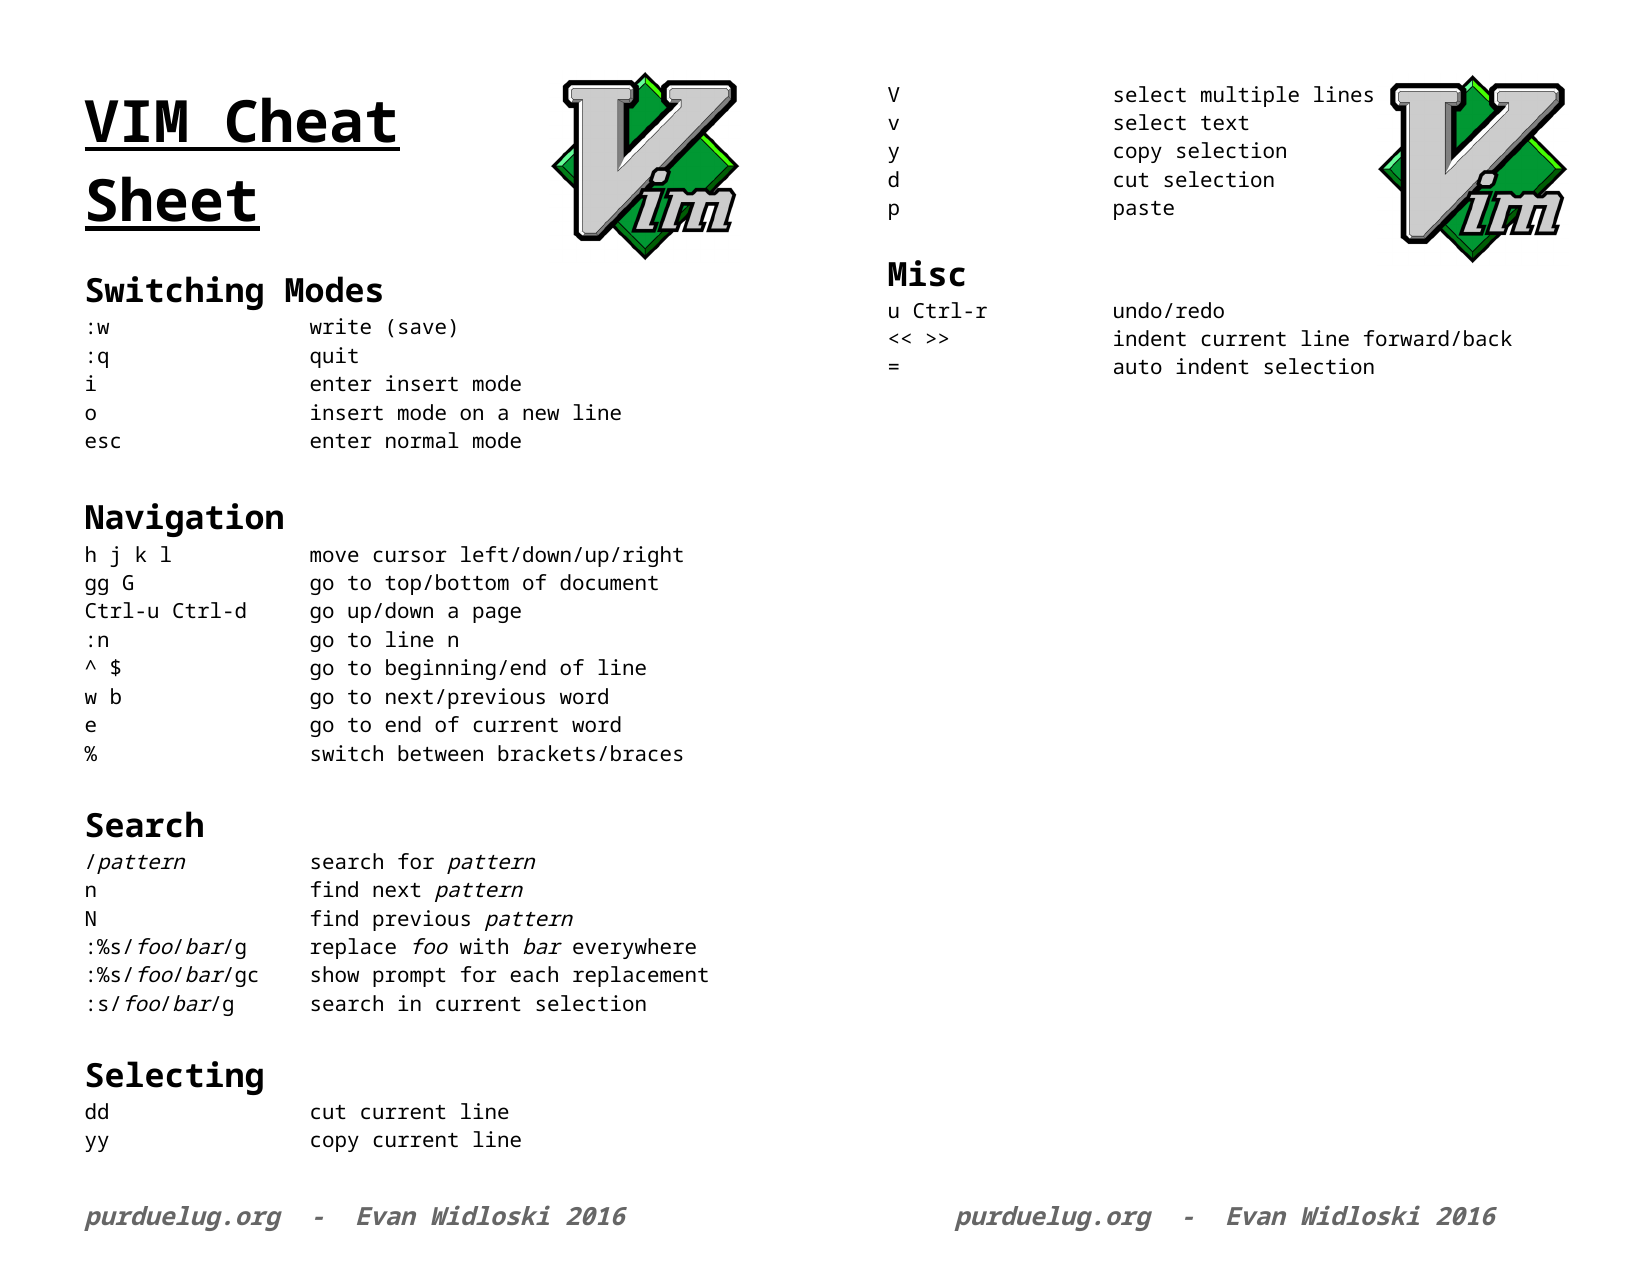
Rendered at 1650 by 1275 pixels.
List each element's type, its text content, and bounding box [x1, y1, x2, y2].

text o insert mode on a new line [84, 398, 778, 426]
text gg G go to top/bottom of document [84, 568, 778, 597]
text :w write (save) [84, 312, 778, 341]
text V select multiple lines [887, 80, 1376, 108]
text w b go to next/previous word [84, 682, 778, 710]
text dd cut current line [84, 1097, 778, 1125]
text :%s/foo/bar/gc show prompt for each replacement [84, 961, 778, 989]
text v select text [887, 108, 1376, 137]
text y copy selection [887, 137, 1376, 165]
text [742, 80, 778, 239]
text n find next pattern [84, 875, 778, 904]
text /pattern search for pattern [84, 847, 778, 875]
text :s/foo/bar/g search in current selection [84, 989, 778, 1017]
text [1569, 137, 1584, 165]
text [1569, 165, 1584, 193]
text :q quit [84, 341, 778, 369]
text [1569, 108, 1584, 137]
text h j k l move cursor left/down/up/right [84, 540, 778, 568]
text Search [84, 801, 778, 847]
text e go to end of current word [84, 710, 778, 739]
text << >> indent current line forward/back [887, 324, 1584, 353]
text N find previous pattern [84, 904, 778, 932]
text [1569, 193, 1584, 222]
text = auto indent selection [887, 353, 1584, 381]
text :n go to line n [84, 625, 778, 653]
text ^ $ go to beginning/end of line [84, 653, 778, 682]
text u Ctrl-r undo/redo [887, 296, 1584, 324]
text :%s/foo/bar/g replace foo with bar everywhere [84, 932, 778, 961]
text Navigation [84, 494, 778, 540]
text i enter insert mode [84, 369, 778, 398]
text VIM Cheat Sheet [84, 80, 549, 239]
text yy copy current line [84, 1125, 778, 1154]
text d cut selection [887, 165, 1376, 193]
text Selecting [84, 1051, 778, 1097]
text Ctrl-u Ctrl-d go up/down a page [84, 597, 778, 625]
text Misc [887, 250, 1584, 296]
picture [549, 70, 742, 263]
text % switch between brackets/braces [84, 739, 778, 767]
text esc enter normal mode [84, 426, 778, 455]
text Switching Modes [84, 267, 778, 312]
text p paste [887, 193, 1376, 222]
picture [1376, 73, 1569, 266]
